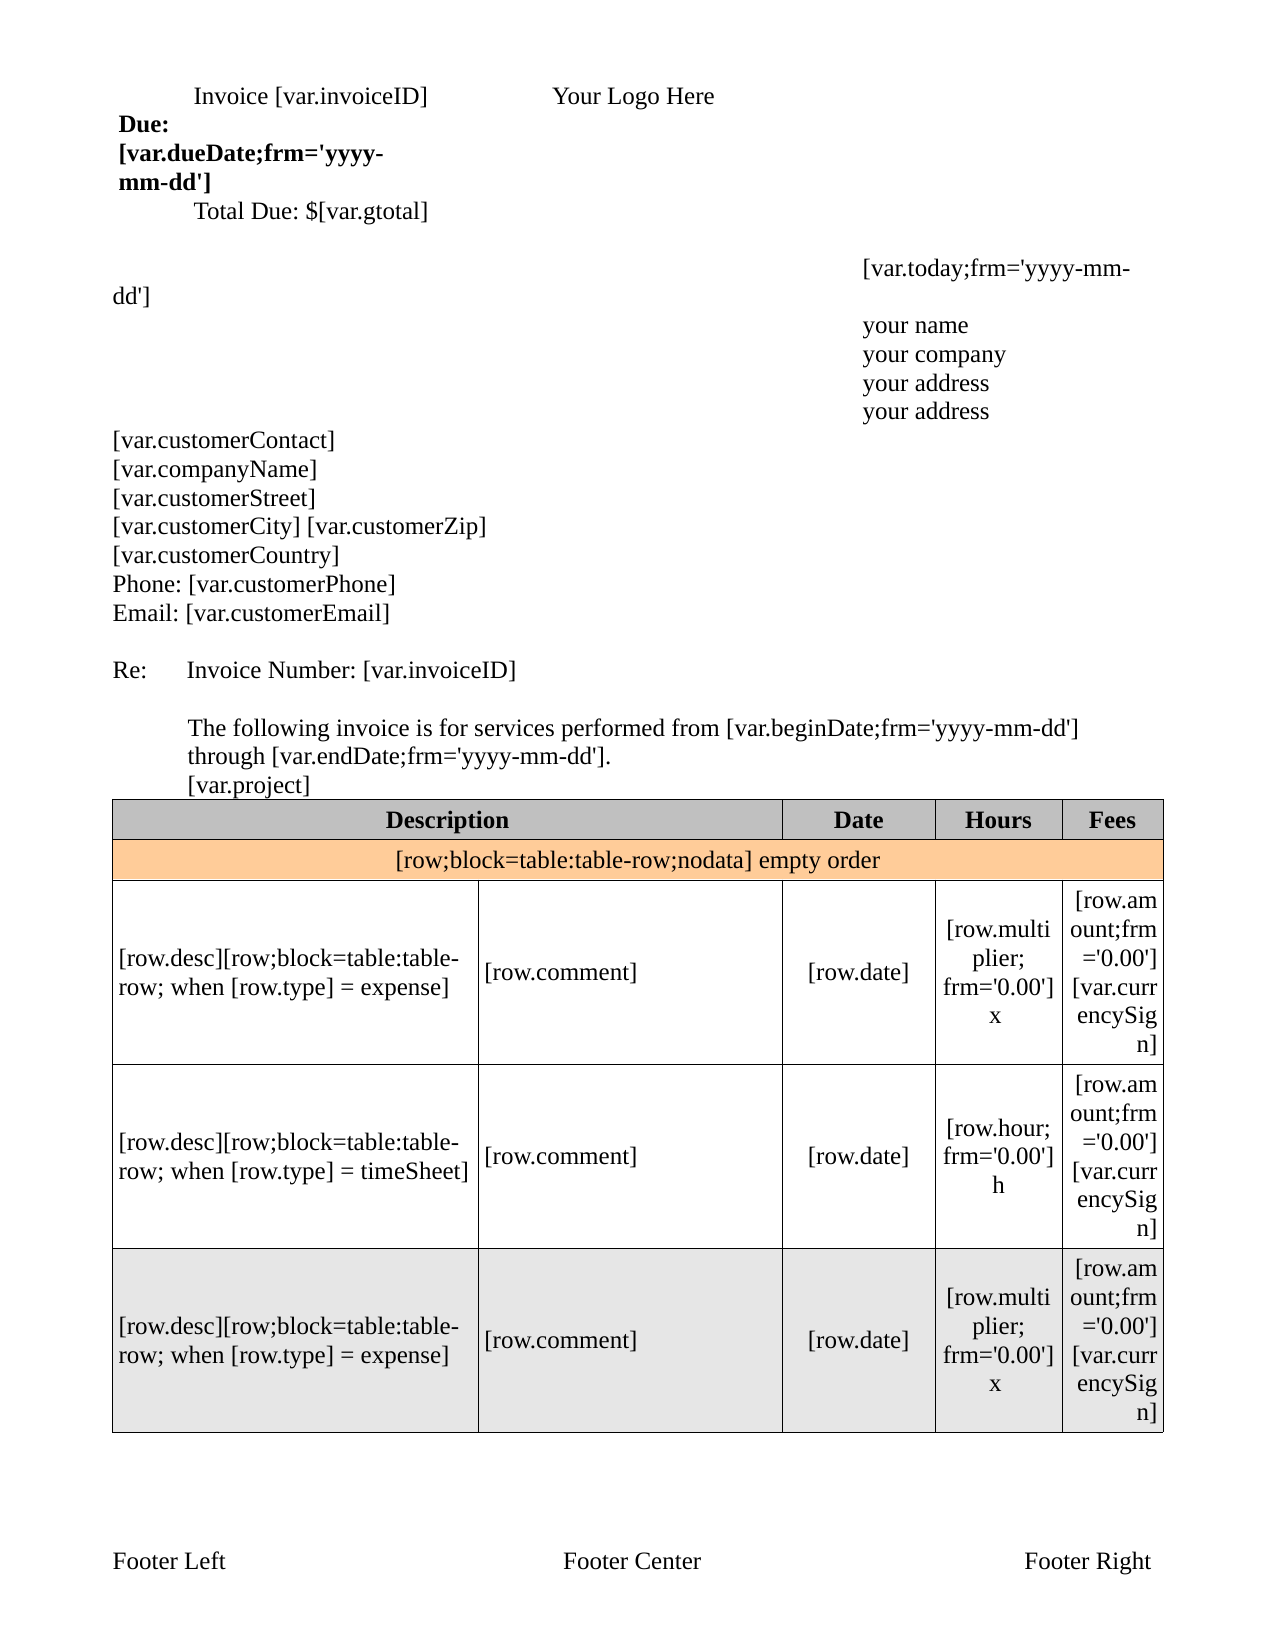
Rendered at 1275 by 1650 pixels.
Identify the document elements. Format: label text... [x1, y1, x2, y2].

table_header Fees [1063, 800, 1163, 839]
table_cell [row.desc][row;block=table:table-row; when [row.type] = expense] [113, 1249, 478, 1432]
text [var.project] [187, 770, 1162, 799]
text [var.customerCity] [var.customerZip] [112, 511, 1162, 540]
text The following invoice is for services performed from [var.beginDate;frm='yyyy-mm-dd'] through [var.endDate;frm='yyyy-mm-dd']. [187, 713, 1162, 770]
text your address [112, 396, 1162, 425]
table_cell [row.multiplier; frm='0.00']x [936, 1249, 1062, 1432]
text your address [112, 368, 1162, 396]
table_header Invoice [var.invoiceID] Due: [var.dueDate;frm='yyyy-mm-dd'] Total Due: $[var.gtotal] [113, 75, 438, 253]
table_cell [row.comment] [479, 881, 782, 1064]
table_cell [row;block=table:table-row;nodata] empty order [113, 840, 1163, 879]
table_header Description [113, 800, 782, 839]
table_header [828, 75, 1163, 253]
text [var.customerContact] [112, 425, 1162, 454]
table_cell [row.amount;frm='0.00'] [var.currencySign] [1063, 881, 1163, 1064]
table_cell [row.hour; frm='0.00'] h [936, 1065, 1062, 1248]
text [var.companyName] [112, 454, 1162, 483]
table_cell [row.comment] [479, 1065, 782, 1248]
text [var.customerStreet] [112, 483, 1162, 511]
table_cell [row.date] [783, 1249, 935, 1432]
text your name [112, 310, 1162, 339]
text [var.today;frm='yyyy-mm-dd'] [112, 253, 1162, 310]
table_cell [row.comment] [479, 1249, 782, 1432]
table_cell [row.date] [783, 881, 935, 1064]
table_header Date [783, 800, 935, 839]
text Re: Invoice Number: [var.invoiceID] [112, 655, 1162, 684]
table_cell [row.amount;frm='0.00'][var.currencySign] [1063, 1249, 1163, 1432]
table_cell [row.desc][row;block=table:table-row; when [row.type] = timeSheet] [113, 1065, 478, 1248]
table_cell [row.multiplier; frm='0.00']x [936, 881, 1062, 1064]
text Email: [var.customerEmail] [112, 598, 1162, 626]
table_cell [row.amount;frm='0.00'] [var.currencySign] [1063, 1065, 1163, 1248]
table_header Hours [936, 800, 1062, 839]
table_cell [row.desc][row;block=table:table-row; when [row.type] = expense] [113, 881, 478, 1064]
text Phone: [var.customerPhone] [112, 569, 1162, 598]
text your company [112, 339, 1162, 368]
table_cell [row.date] [783, 1065, 935, 1248]
table_header Your Logo Here [438, 75, 828, 253]
text [var.customerCountry] [112, 540, 1162, 569]
